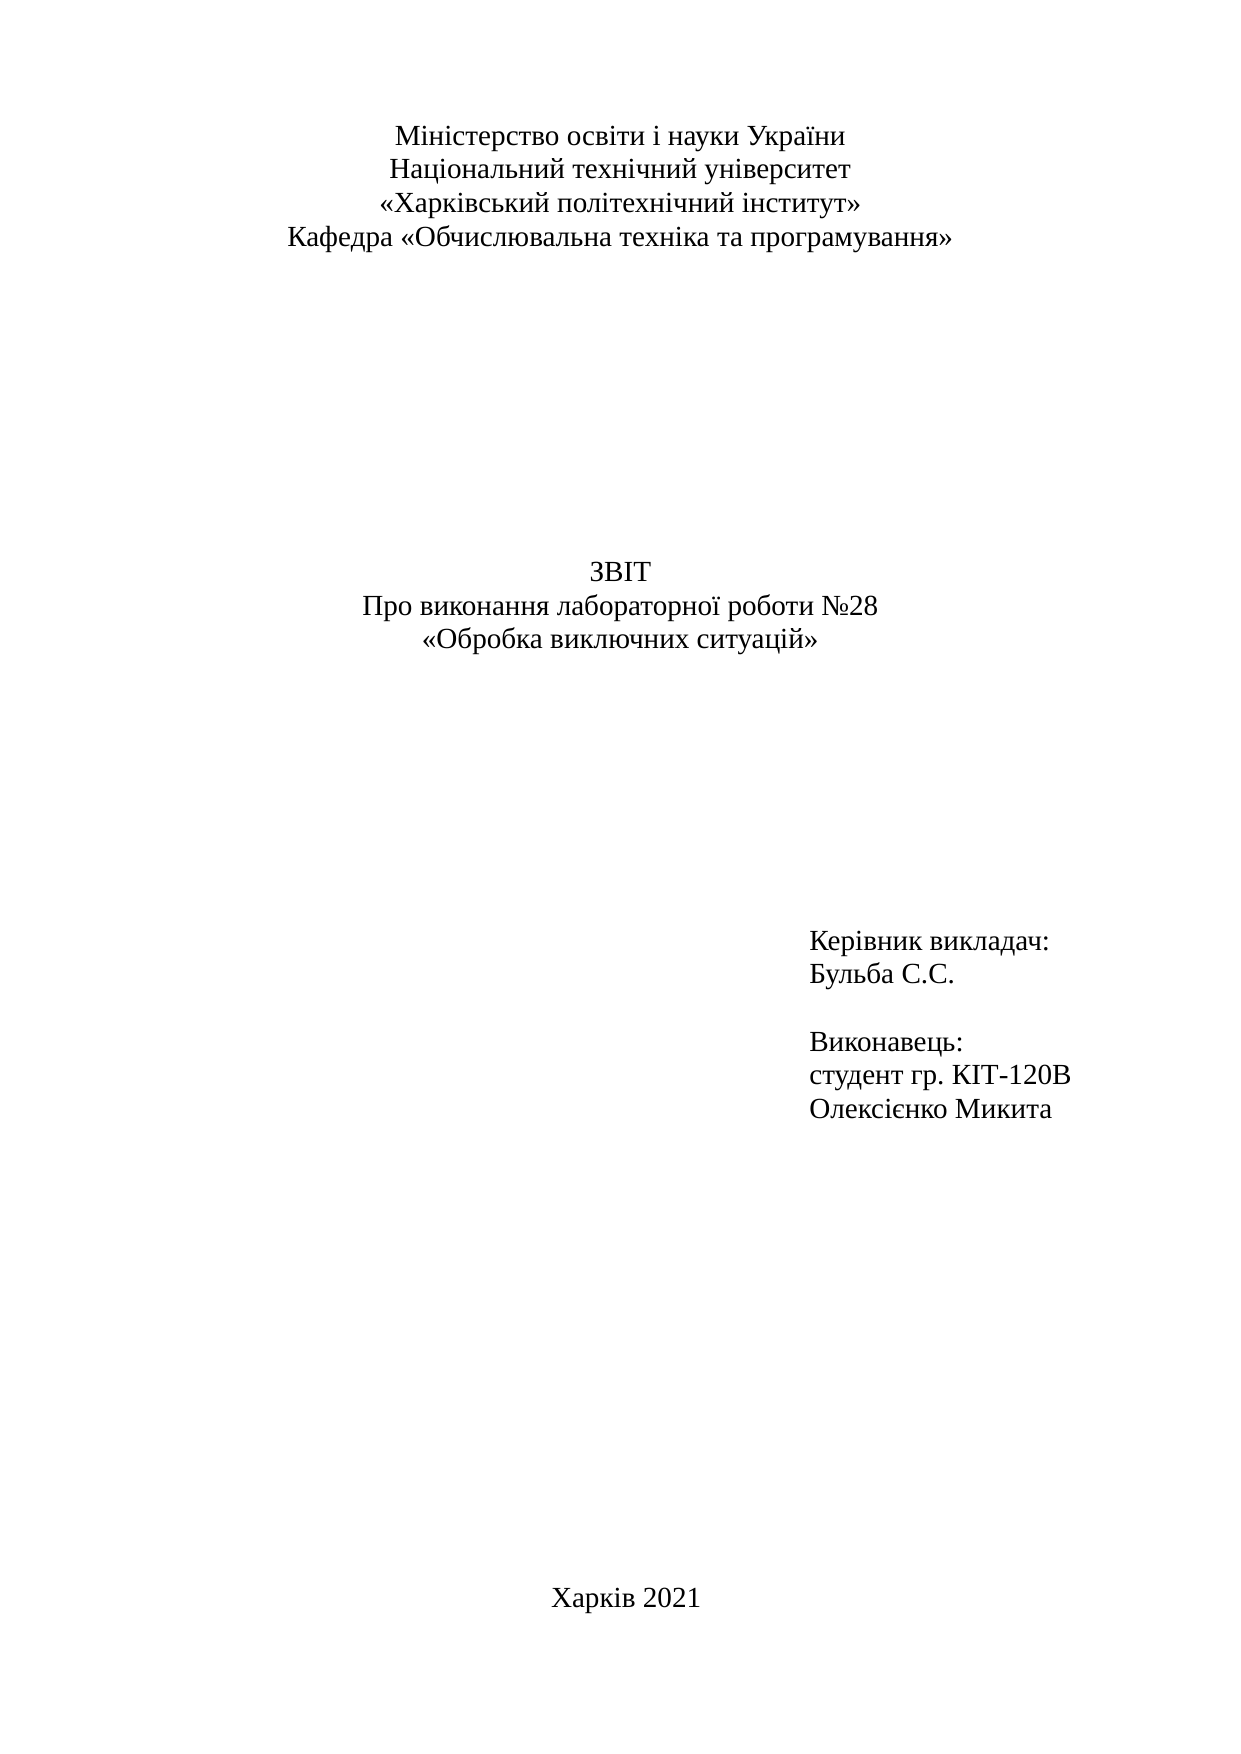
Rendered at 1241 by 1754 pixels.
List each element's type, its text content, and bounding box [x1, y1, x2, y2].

text «Обробка виключних ситуацій» [118, 621, 1122, 655]
text Про виконання лабораторної роботи №28 [118, 588, 1122, 621]
text Бульба С.С. [809, 957, 1122, 990]
text Харків 2021 [130, 1580, 1122, 1613]
text Олексієнко Микита [809, 1091, 1122, 1124]
text Керівник викладач: [809, 923, 1122, 957]
text Національний технічний університет [118, 152, 1122, 185]
text ЗВІТ [118, 554, 1122, 588]
text студент гр. КІТ-120В [809, 1057, 1122, 1091]
text Виконавець: [809, 1024, 1122, 1057]
text Кафедра «Обчислювальна техніка та програмування» [118, 219, 1122, 252]
text Міністерство освіти і науки України [118, 118, 1122, 152]
text «Харківський політехнічний інститут» [118, 185, 1122, 219]
